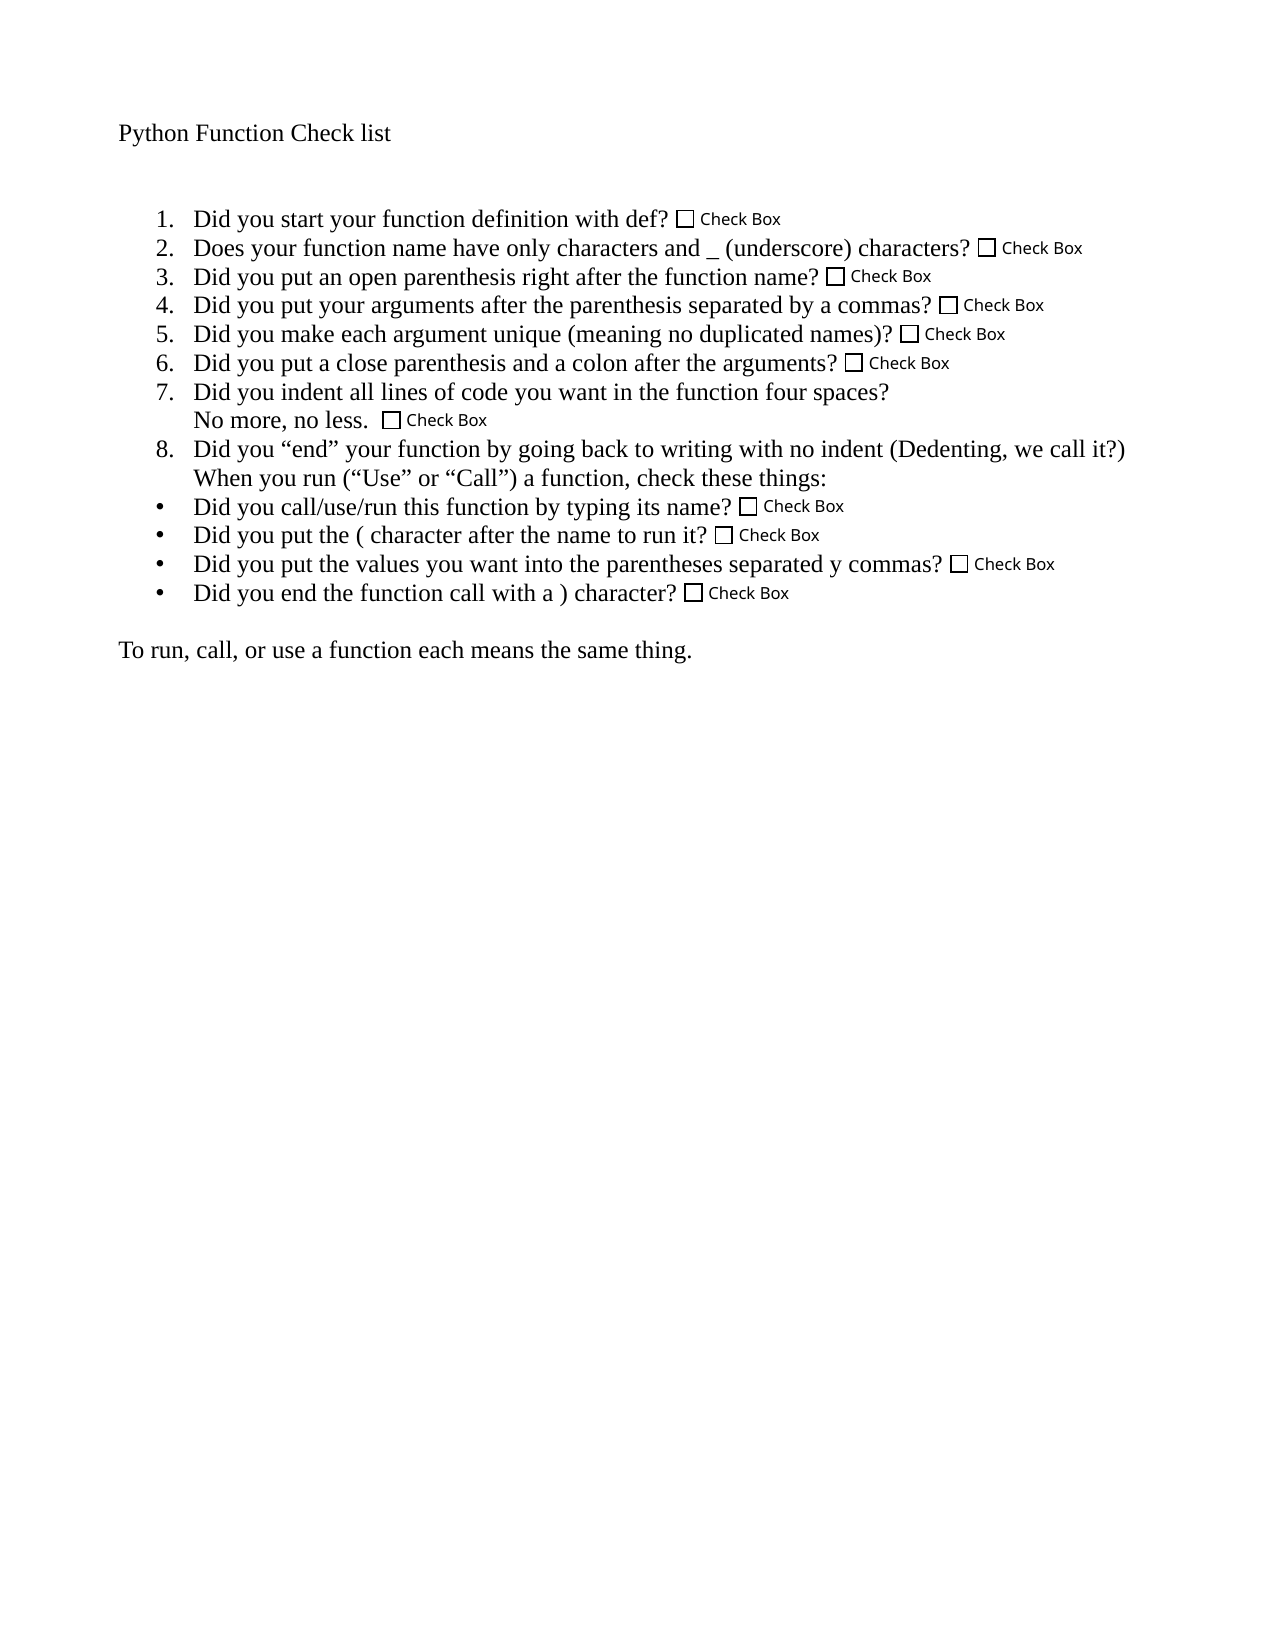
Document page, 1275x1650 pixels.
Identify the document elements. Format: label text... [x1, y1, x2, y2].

list Did you put your arguments after the parenthesis separated by a commas? [156, 291, 1157, 319]
list Did you put the ( character after the name to run it? [156, 521, 1157, 549]
text Python Function Check list [118, 118, 1157, 147]
list Does your function name have only characters and _ (underscore) characters? [156, 233, 1157, 262]
list Did you put an open parenthesis right after the function name? [156, 262, 1157, 291]
list Did you end the function call with a ) character? [156, 578, 1157, 607]
list Did you put the values you want into the parentheses separated y commas? [156, 549, 1157, 578]
list Did you indent all lines of code you want in the function four spaces? [156, 377, 1157, 406]
list When you run (“Use” or “Call”) a function, check these things: [156, 463, 1157, 492]
list Did you call/use/run this function by typing its name? [156, 492, 1157, 521]
list No more, no less. [156, 406, 1157, 434]
list Did you start your function definition with def? [156, 204, 1157, 233]
list Did you put a close parenthesis and a colon after the arguments? [156, 348, 1157, 377]
list Did you make each argument unique (meaning no duplicated names)? [156, 319, 1157, 348]
text To run, call, or use a function each means the same thing. [118, 636, 1157, 664]
list Did you “end” your function by going back to writing with no indent (Dedenting, we call it?) [156, 434, 1157, 463]
